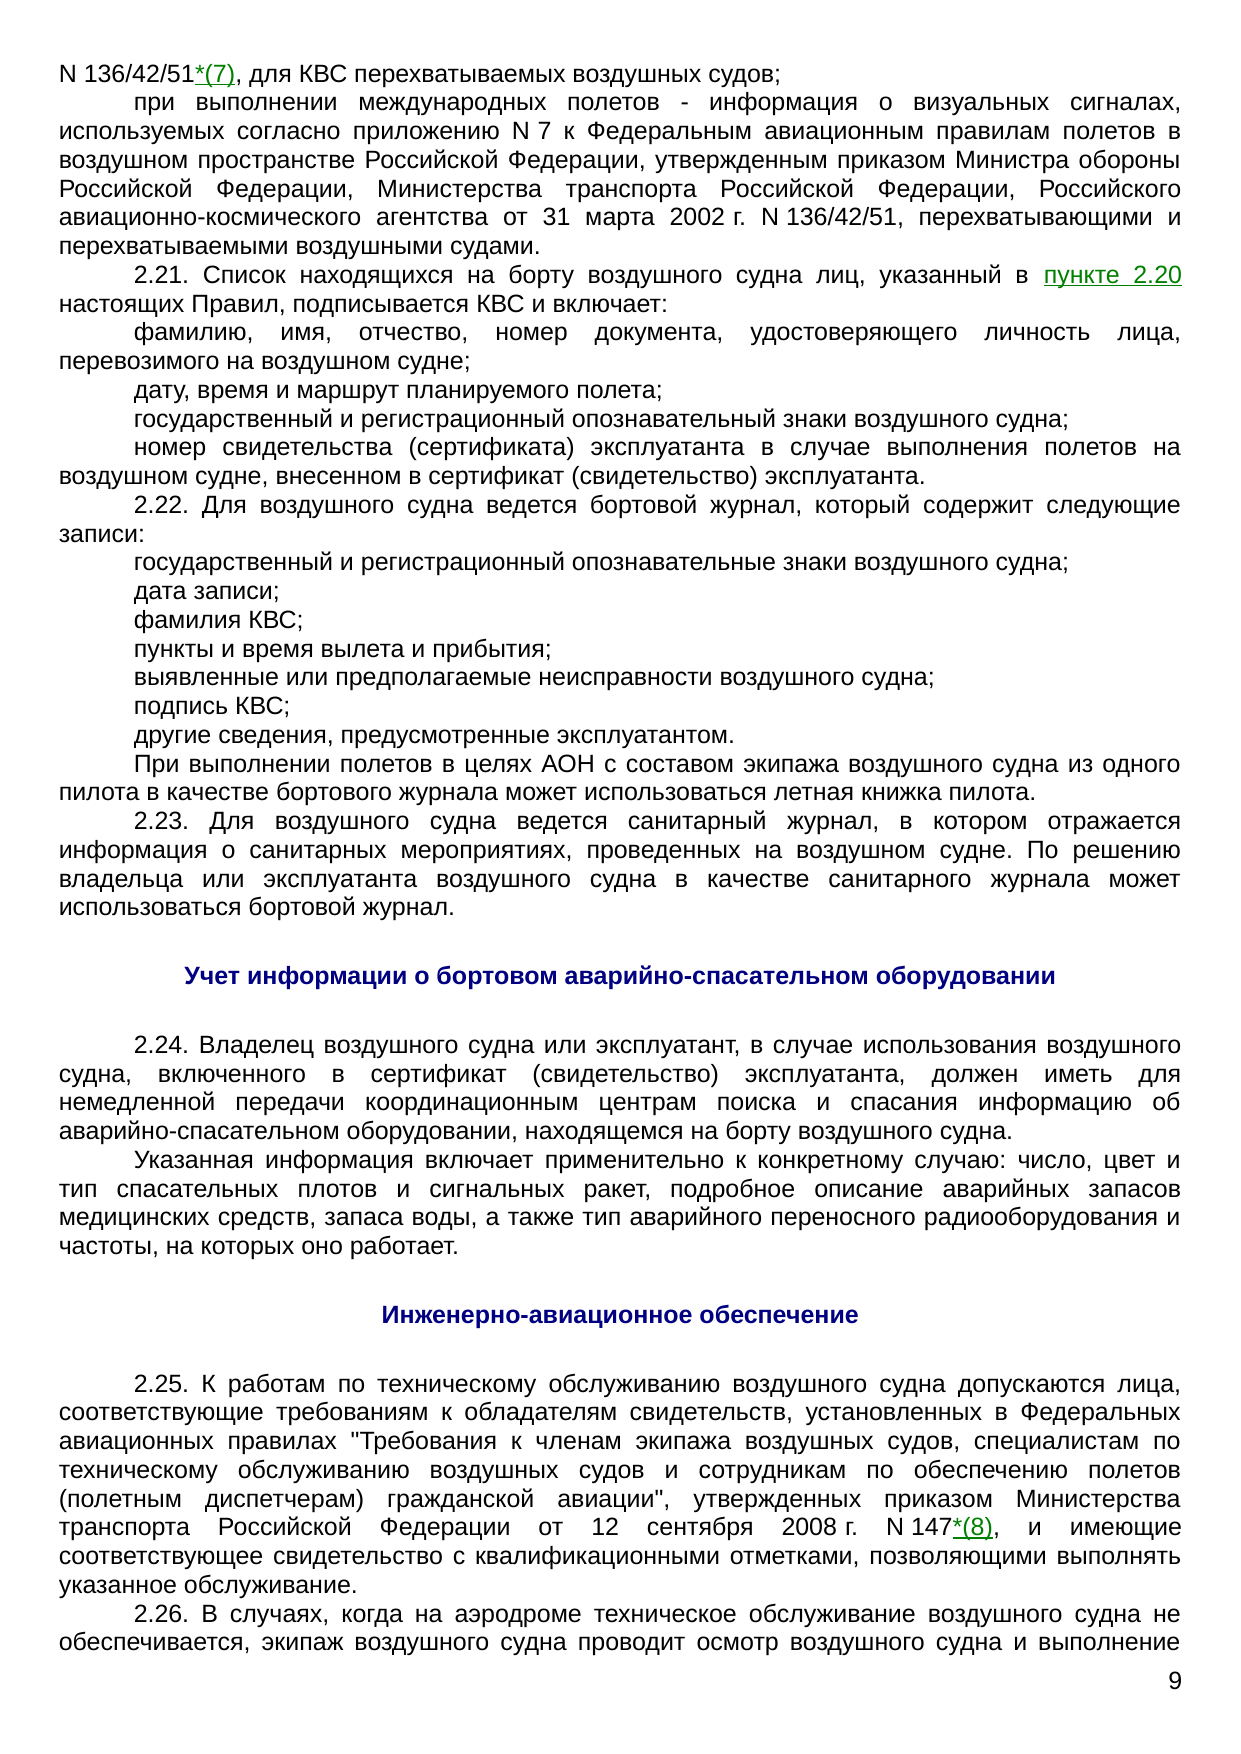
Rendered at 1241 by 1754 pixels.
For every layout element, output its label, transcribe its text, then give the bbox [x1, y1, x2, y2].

text выявленные или предполагаемые неисправности воздушного судна; [58, 662, 1182, 691]
text номер свидетельства (сертификата) эксплуатанта в случае выполнения полетов на воздушном судне, внесенном в сертификат (свидетельство) эксплуатанта. [58, 432, 1182, 490]
text 2.25. К работам по техническому обслуживанию воздушного судна допускаются лица, соответствующие требованиям к обладателям свидетельств, установленных в Федеральных авиационных правилах "Требования к членам экипажа воздушных судов, специалистам по техническому обслуживанию воздушных судов и сотрудникам по обеспечению полетов (полетным диспетчерам) гражданской авиации", утвержденных приказом Министерства транспорта Российской Федерации от 12 сентября 2008 г. N 147*(8), и имеющие соответствующее свидетельство с квалификационными отметками, позволяющими выполнять указанное обслуживание. [58, 1368, 1182, 1598]
text государственный и регистрационный опознавательный знаки воздушного судна; [58, 403, 1182, 432]
text 2.21. Список находящихся на борту воздушного судна лиц, указанный в пункте 2.20 настоящих Правил, подписывается КВС и включает: [58, 260, 1182, 317]
text другие сведения, предусмотренные эксплуатантом. [58, 720, 1182, 748]
text 2.26. В случаях, когда на аэродроме техническое обслуживание воздушного судна не обеспечивается, экипаж воздушного судна проводит осмотр воздушного судна и выполнение [58, 1598, 1182, 1656]
subtitle Инженерно-авиационное обеспечение [58, 1300, 1182, 1328]
text дата записи; [58, 576, 1182, 605]
text пункты и время вылета и прибытия; [58, 633, 1182, 662]
text фамилия КВС; [58, 605, 1182, 633]
text 2.24. Владелец воздушного судна или эксплуатант, в случае использования воздушного судна, включенного в сертификат (свидетельство) эксплуатанта, должен иметь для немедленной передачи координационным центрам поиска и спасания информацию об аварийно-спасательном оборудовании, находящемся на борту воздушного судна. [58, 1030, 1182, 1145]
text государственный и регистрационный опознавательные знаки воздушного судна; [58, 547, 1182, 576]
text при выполнении международных полетов - информация о визуальных сигналах, используемых согласно приложению N 7 к Федеральным авиационным правилам полетов в воздушном пространстве Российской Федерации, утвержденным приказом Министра обороны Российской Федерации, Министерства транспорта Российской Федерации, Российского авиационно-космического агентства от 31 марта 2002 г. N 136/42/51, перехватывающими и перехватываемыми воздушными судами. [58, 87, 1182, 260]
text 2.22. Для воздушного судна ведется бортовой журнал, который содержит следующие записи: [58, 490, 1182, 547]
text дату, время и маршрут планируемого полета; [58, 375, 1182, 403]
text 2.23. Для воздушного судна ведется санитарный журнал, в котором отражается информация о санитарных мероприятиях, проведенных на воздушном судне. По решению владельца или эксплуатанта воздушного судна в качестве санитарного журнала может использоваться бортовой журнал. [58, 806, 1182, 921]
text Указанная информация включает применительно к конкретному случаю: число, цвет и тип спасательных плотов и сигнальных ракет, подробное описание аварийных запасов медицинских средств, запаса воды, а также тип аварийного переносного радиооборудования и частоты, на которых оно работает. [58, 1145, 1182, 1260]
text подпись КВС; [58, 691, 1182, 720]
subtitle Учет информации о бортовом аварийно-спасательном оборудовании [58, 961, 1182, 990]
text фамилию, имя, отчество, номер документа, удостоверяющего личность лица, перевозимого на воздушном судне; [58, 317, 1182, 375]
text N 136/42/51*(7), для КВС перехватываемых воздушных судов; [58, 58, 1182, 87]
text При выполнении полетов в целях АОН с составом экипажа воздушного судна из одного пилота в качестве бортового журнала может использоваться летная книжка пилота. [58, 748, 1182, 806]
